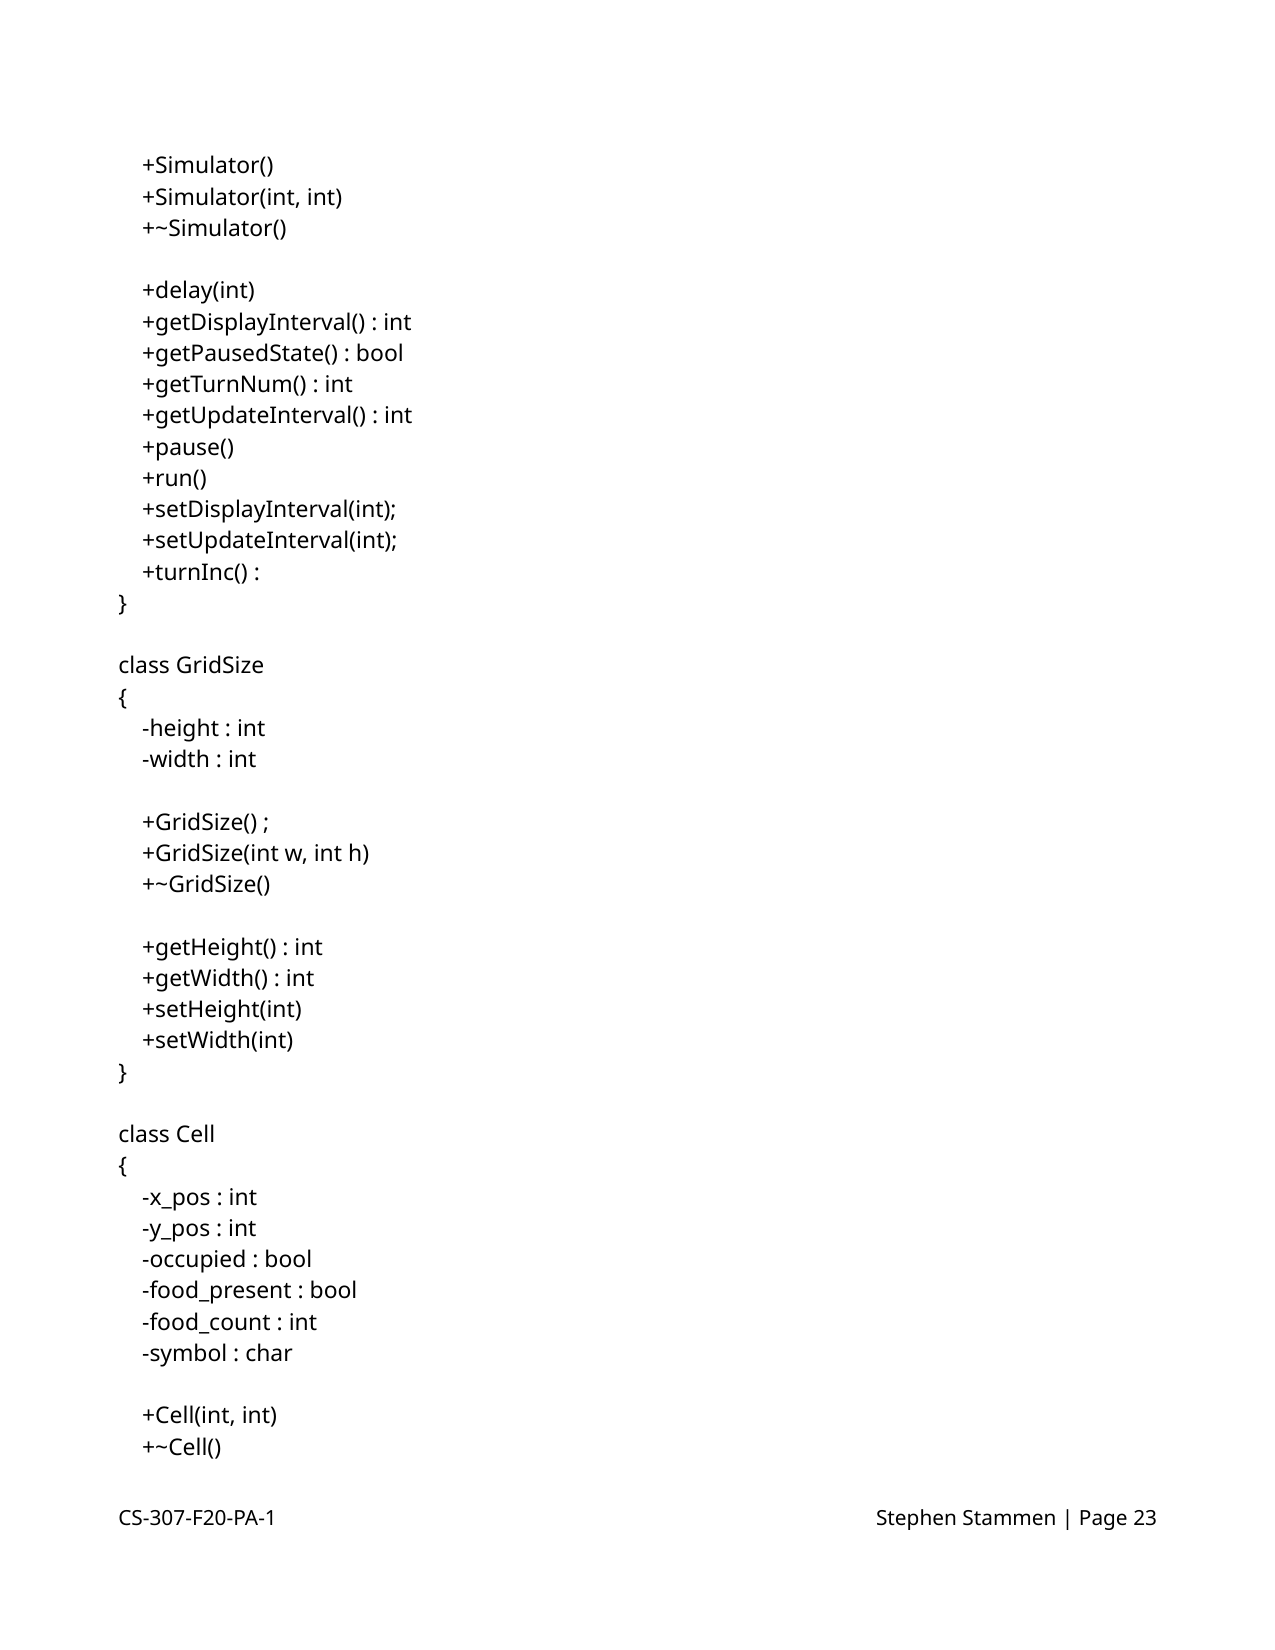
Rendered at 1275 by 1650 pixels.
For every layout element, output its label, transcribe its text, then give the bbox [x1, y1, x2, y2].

text +Simulator() +Simulator(int, int) +~Simulator() +delay(int) +getDisplayInterval() : int +getPausedState() : bool +getTurnNum() : int +getUpdateInterval() : int +pause() +run() +setDisplayInterval(int); +setUpdateInterval(int); +turnInc() : } class GridSize { -height : int -width : int +GridSize() ; +GridSize(int w, int h) +~GridSize() +getHeight() : int +getWidth() : int +setHeight(int) +setWidth(int) } class Cell { -x_pos : int -y_pos : int -occupied : bool -food_present : bool -food_count : int -symbol : char +Cell(int, int) +~Cell() [118, 118, 1157, 1462]
